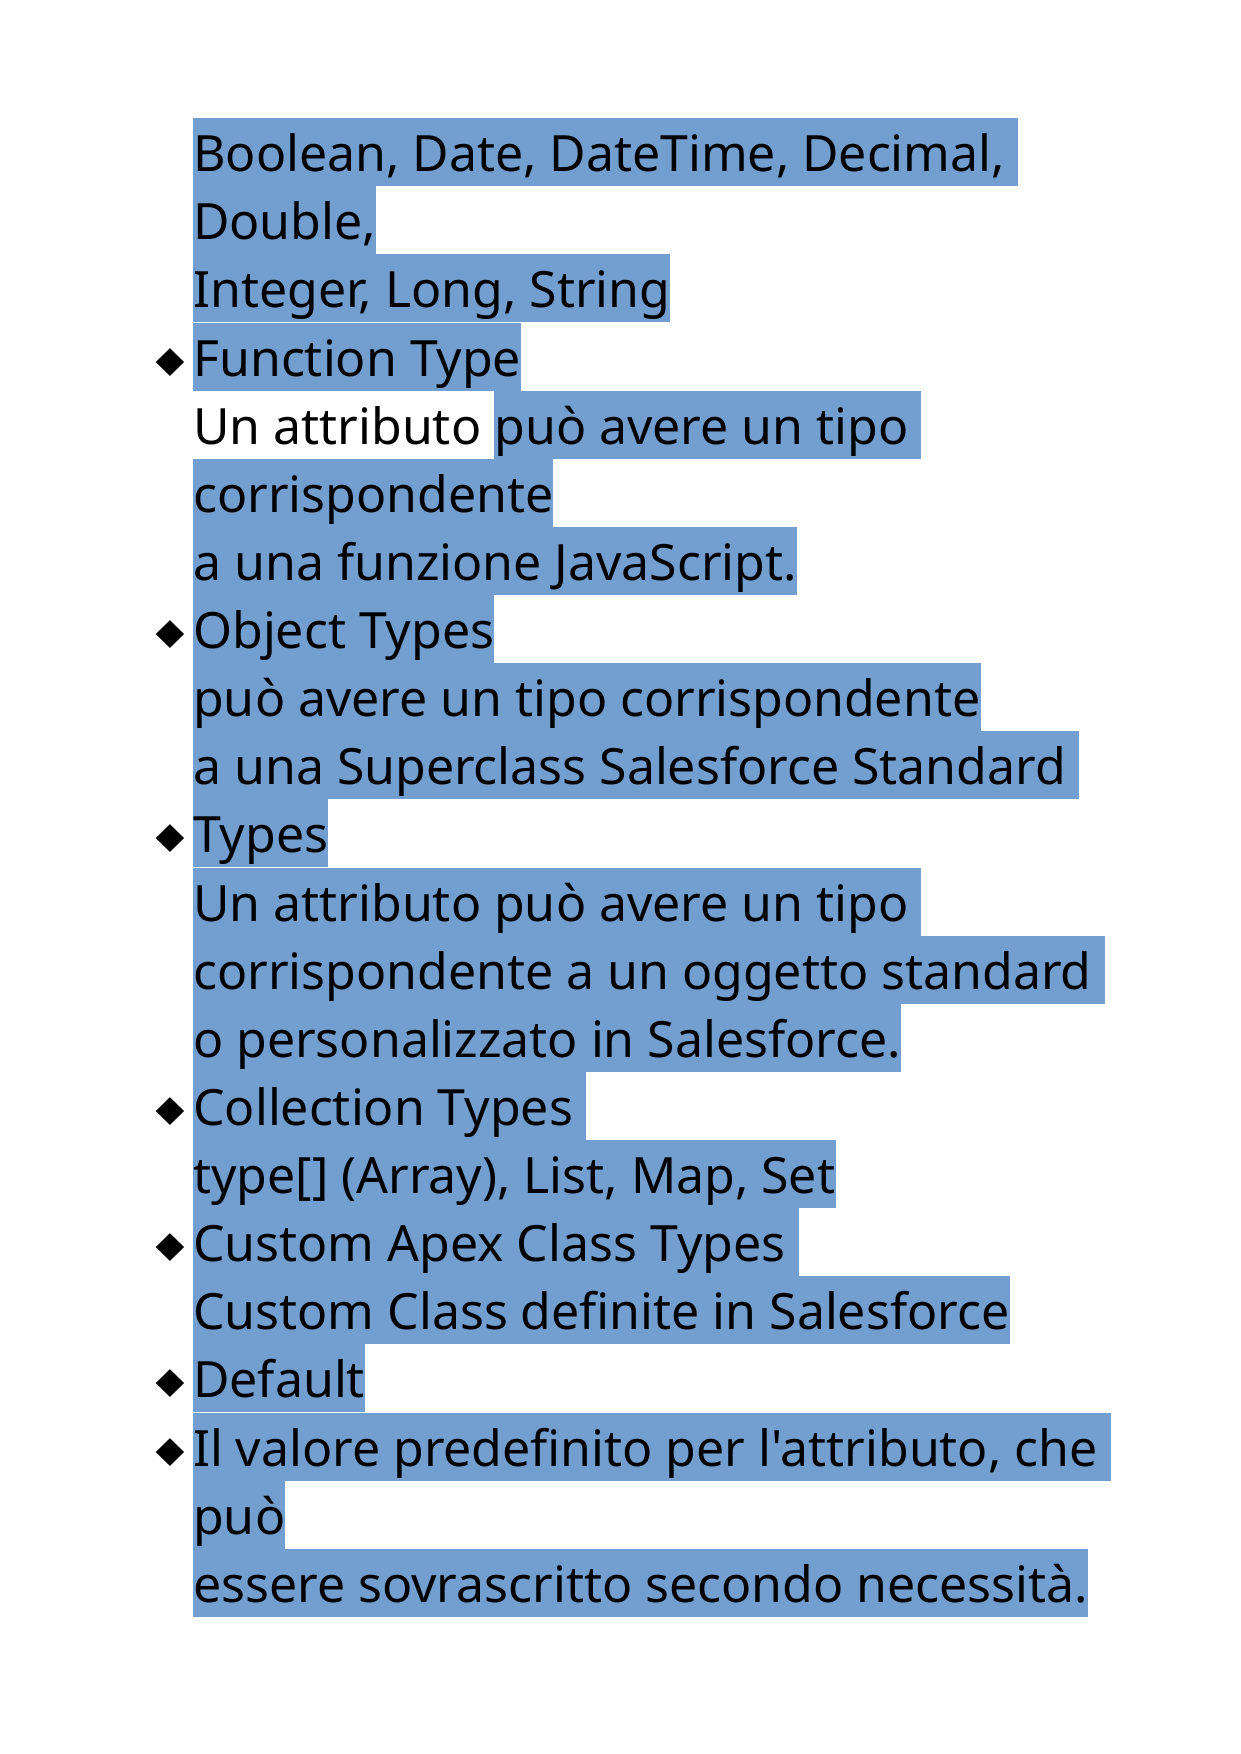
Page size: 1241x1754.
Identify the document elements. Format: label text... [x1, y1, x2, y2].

list Il valore predefinito per l'attributo, che può [156, 1412, 1122, 1549]
list Collection Types [156, 1072, 1122, 1140]
list può avere un tipo corrispondente [156, 663, 1122, 731]
list a una funzione JavaScript. [156, 527, 1122, 595]
list Boolean, Date, DateTime, Decimal, Double, [156, 118, 1122, 254]
list Custom Apex Class Types [156, 1208, 1122, 1276]
list Un attributo può avere un tipo corrispondente a un oggetto standard o personalizzato in Salesforce. [156, 867, 1122, 1072]
list Types [156, 799, 1122, 867]
list Custom Class definite in Salesforce [156, 1276, 1122, 1344]
list Function Type [156, 322, 1122, 391]
list Integer, Long, String [156, 254, 1122, 322]
list essere sovrascritto secondo necessità. [156, 1549, 1122, 1617]
list Default [156, 1344, 1122, 1412]
list type[] (Array), List, Map, Set [156, 1140, 1122, 1208]
list Un attributo può avere un tipo corrispondente [156, 391, 1122, 527]
list a una Superclass Salesforce Standard [156, 731, 1122, 799]
list Object Types [156, 595, 1122, 663]
